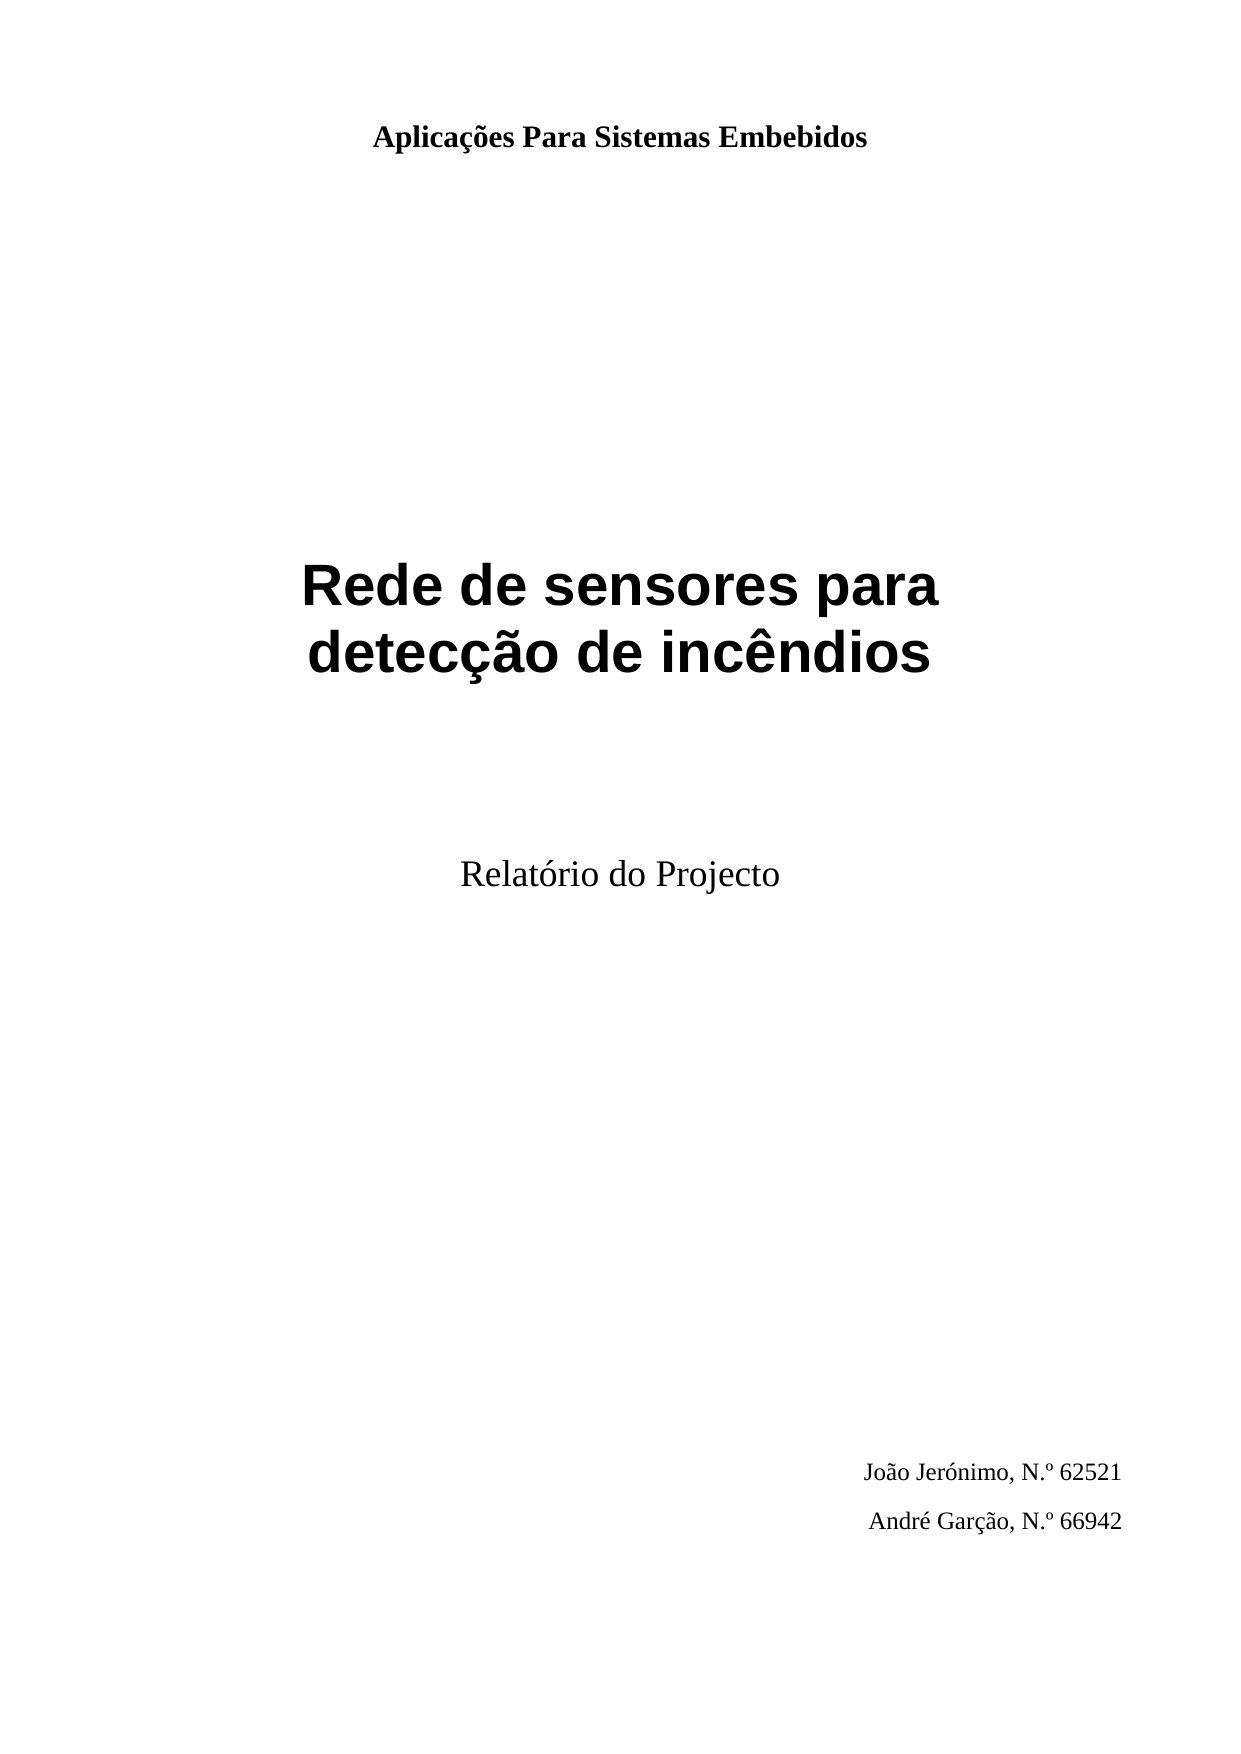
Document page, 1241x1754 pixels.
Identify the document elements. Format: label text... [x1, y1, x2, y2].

text Aplicações Para Sistemas Embebidos [118, 118, 1122, 154]
title Rede de sensores para detecção de incêndios [118, 551, 1122, 685]
text João Jerónimo, N.º 62521 [118, 1457, 1122, 1486]
text Relatório do Projecto [118, 851, 1122, 894]
text André Garção, N.º 66942 [118, 1506, 1122, 1535]
